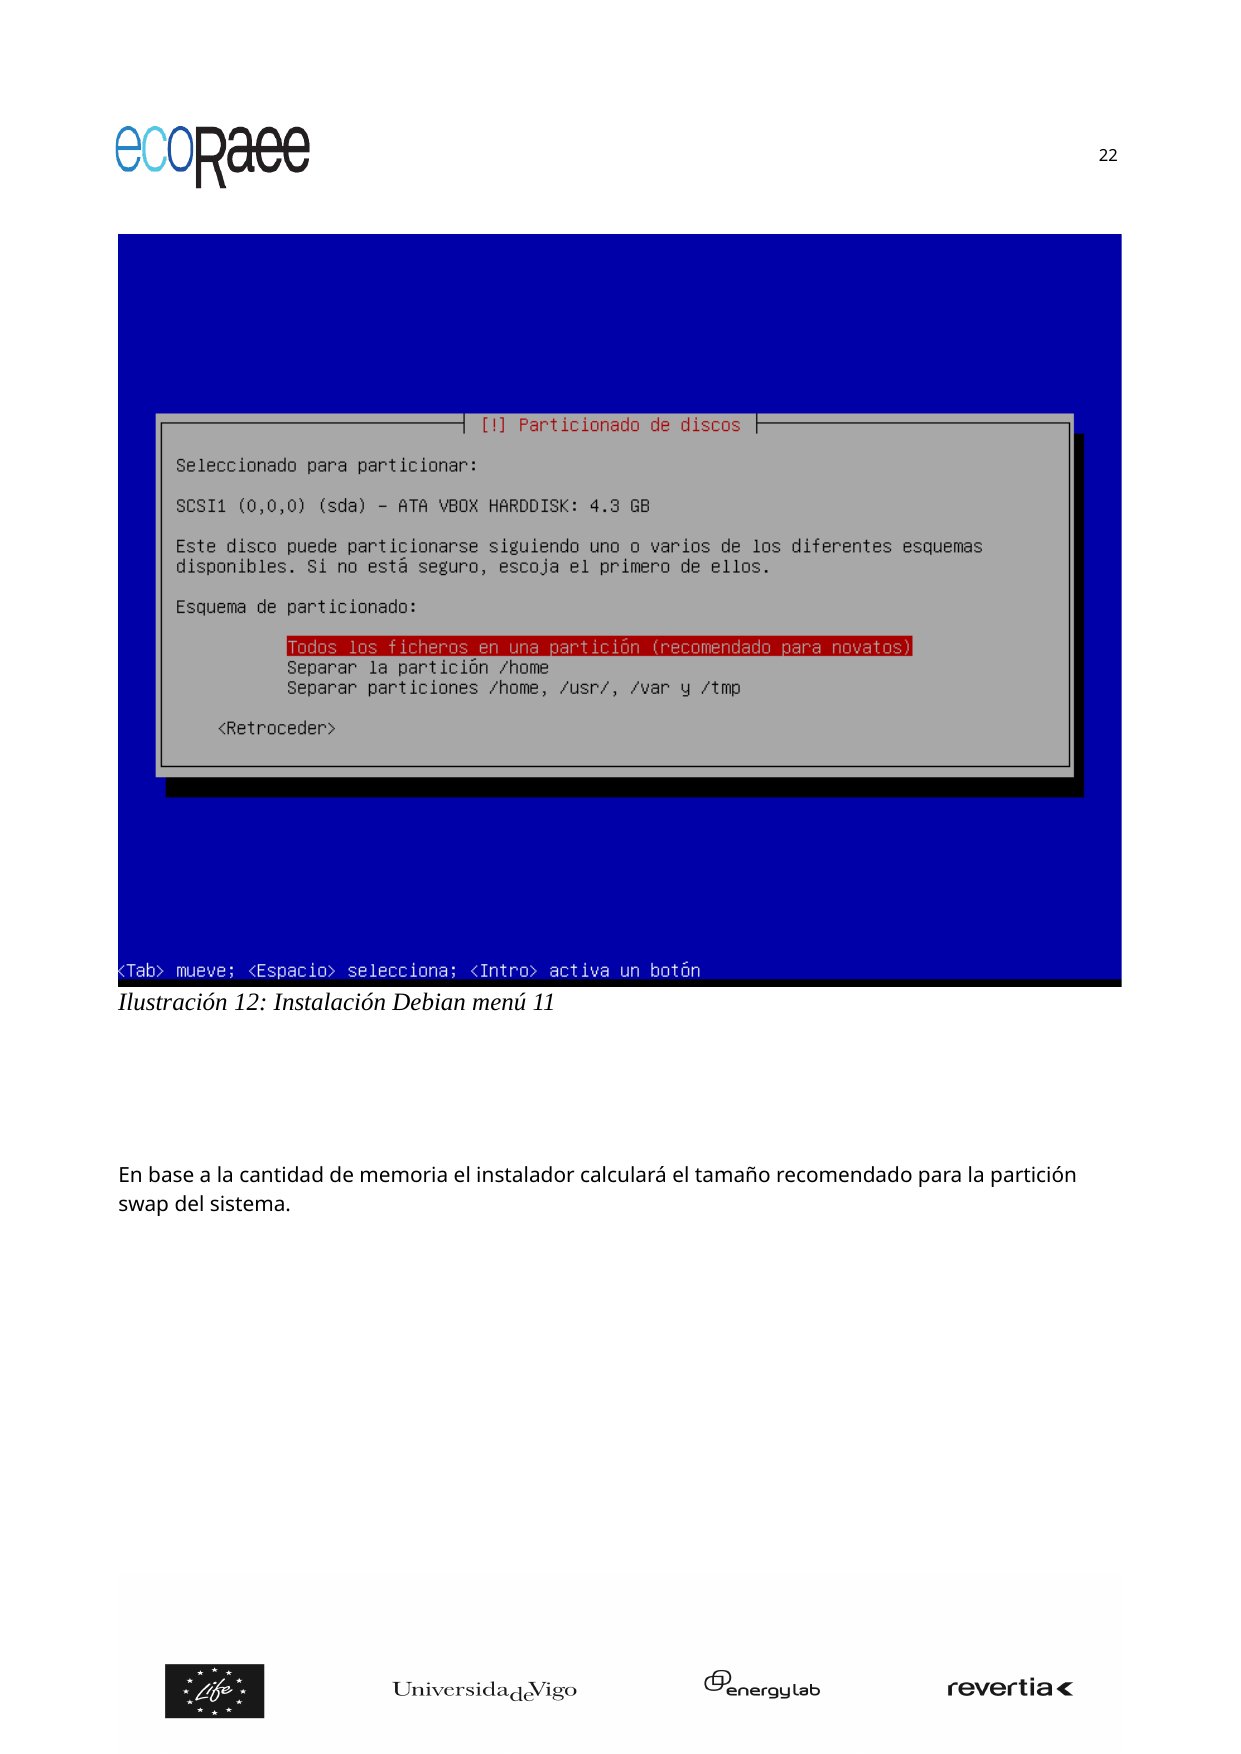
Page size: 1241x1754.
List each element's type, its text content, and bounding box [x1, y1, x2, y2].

picture [117, 1574, 1122, 1754]
text En base a la cantidad de memoria el instalador calculará el tamaño recomendado para la partición swap del sistema. [118, 1160, 1122, 1217]
picture [118, 234, 1122, 987]
picture [114, 124, 311, 190]
text Ilustración 12: Instalación Debian menú 11 [118, 987, 1122, 1015]
